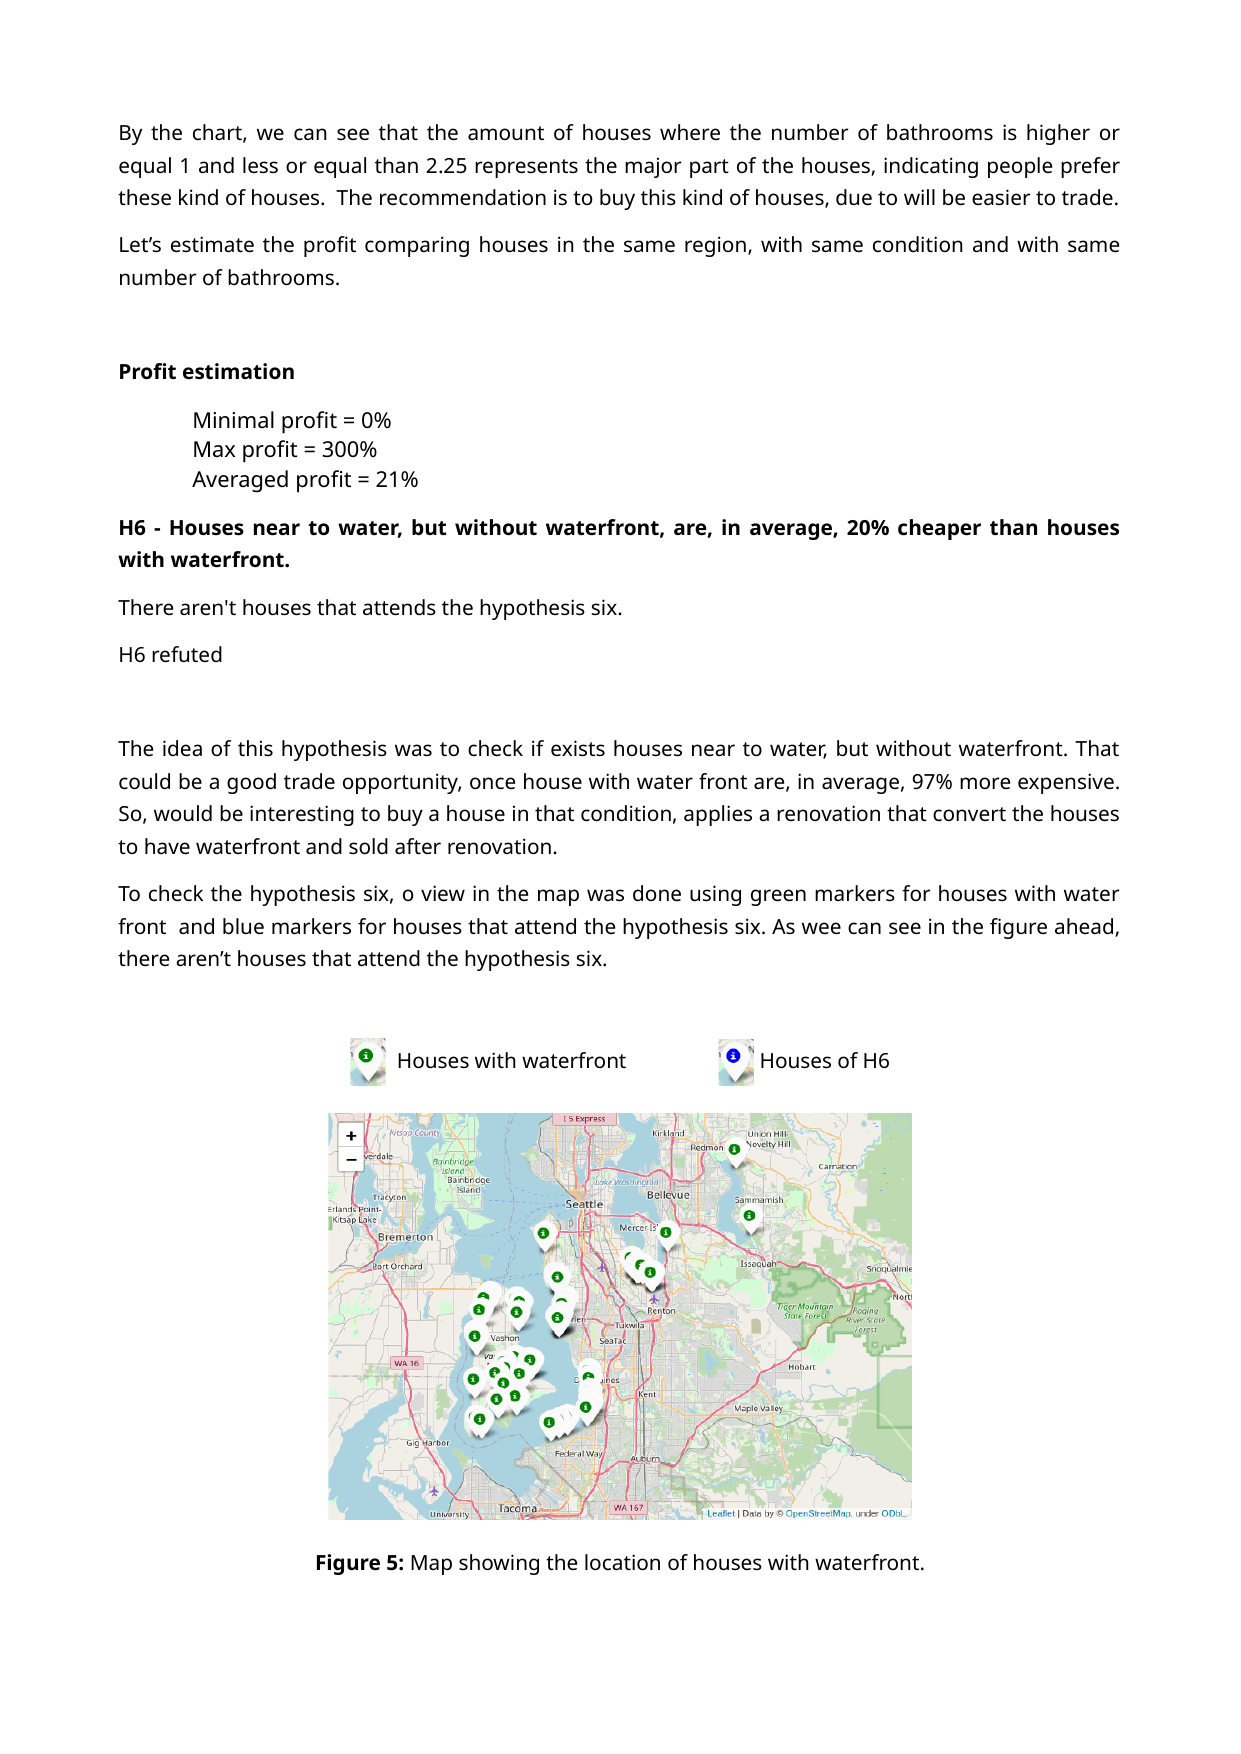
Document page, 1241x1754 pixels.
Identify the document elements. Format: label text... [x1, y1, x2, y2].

text Profit estimation [118, 357, 1122, 386]
text Let’s estimate the profit comparing houses in the same region, with same condition and with same number of bathrooms. [118, 231, 1122, 292]
text Figure 5: Map showing the location of houses with waterfront. [118, 1548, 1122, 1577]
picture [718, 1039, 754, 1086]
text To check the hypothesis six, o view in the map was done using green markers for houses with water front and blue markers for houses that attend the hypothesis six. As wee can see in the figure ahead, there aren’t houses that attend the hypothesis six. [118, 879, 1122, 973]
text H6 refuted [118, 640, 1122, 668]
table_header Houses with waterfront Houses of H6 [257, 1039, 983, 1113]
text Minimal profit = 0% [192, 405, 1122, 434]
text Averaged profit = 21% [192, 464, 1122, 494]
picture [350, 1038, 386, 1086]
text H6 - Houses near to water, but without waterfront, are, in average, 20% cheaper than houses with waterfront. [118, 513, 1122, 574]
text By the chart, we can see that the amount of houses where the number of bathrooms is higher or equal 1 and less or equal than 2.25 represents the major part of the houses, indicating people prefer these kind of houses. The recommendation is to buy this kind of houses, due to will be easier to trade. [118, 118, 1122, 212]
table_cell [257, 1114, 983, 1548]
text Max profit = 300% [192, 434, 1122, 464]
text The idea of this hypothesis was to check if exists houses near to water, but without waterfront. That could be a good trade opportunity, once house with water front are, in average, 97% more expensive. So, would be interesting to buy a house in that condition, applies a renovation that convert the houses to have waterfront and sold after renovation. [118, 734, 1122, 861]
picture [328, 1113, 912, 1520]
text There aren't houses that attends the hypothesis six. [118, 593, 1122, 621]
